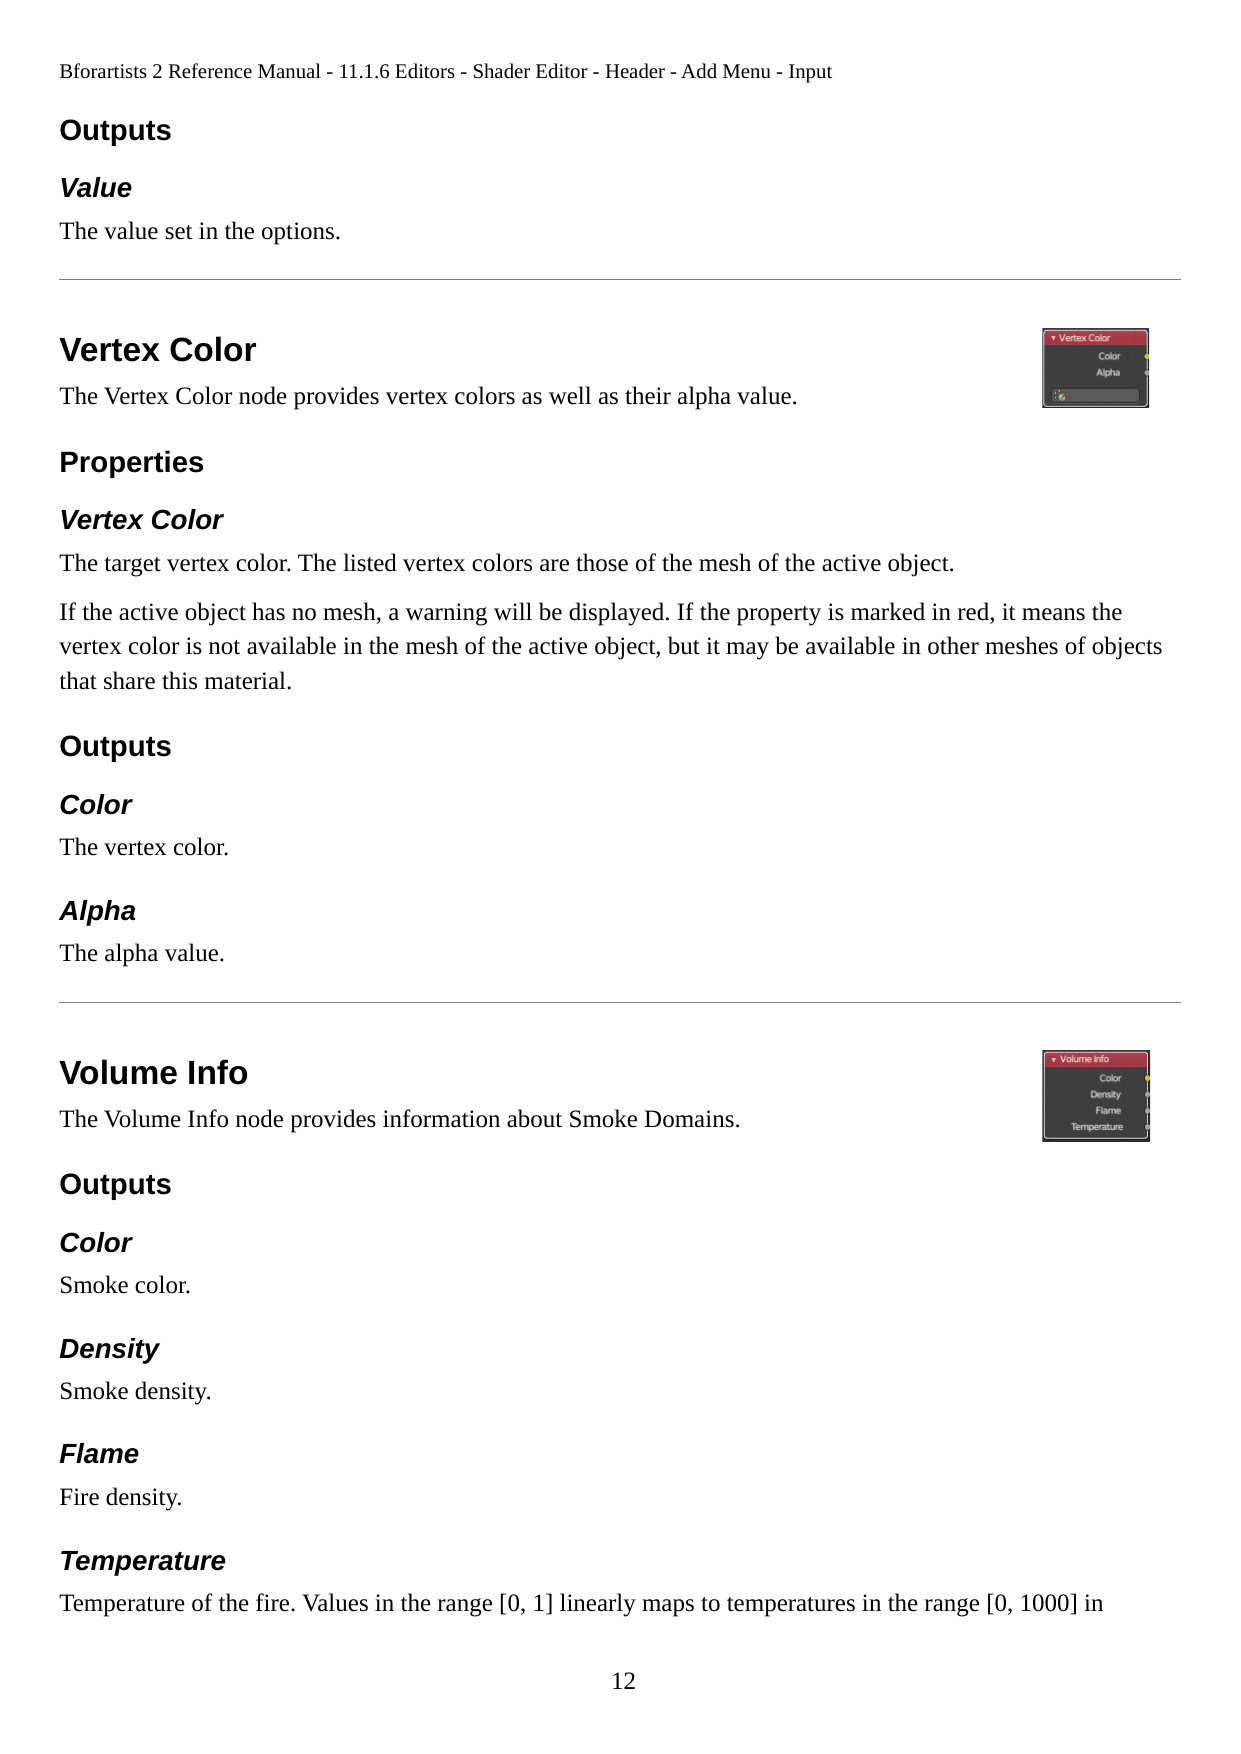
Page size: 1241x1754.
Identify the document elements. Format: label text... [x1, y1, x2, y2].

subtitle Vertex Color [59, 330, 1042, 368]
subtitle Vertex Color [59, 503, 1181, 535]
subtitle Flame [59, 1438, 1181, 1470]
subtitle Temperature [59, 1544, 1181, 1576]
subtitle [1150, 330, 1181, 368]
picture [1042, 1050, 1151, 1142]
subtitle [1151, 1052, 1181, 1091]
text The vertex color. [59, 832, 1181, 861]
text Temperature of the fire. Values in the range [0, 1] linearly maps to temperatures in the range [0, 1000] in [59, 1588, 1181, 1617]
subtitle Outputs [59, 113, 1181, 146]
subtitle Volume Info [59, 1052, 1042, 1091]
subtitle Alpha [59, 894, 1181, 926]
picture [1042, 328, 1150, 408]
text The alpha value. [59, 938, 1181, 967]
text The target vertex color. The listed vertex colors are those of the mesh of the active object. [59, 548, 1181, 576]
text Smoke density. [59, 1376, 1181, 1405]
text If the active object has no mesh, a warning will be displayed. If the property is marked in red, it means the vertex color is not available in the mesh of the active object, but it may be available in other meshes of objects that share this material. [59, 597, 1181, 694]
subtitle Properties [59, 444, 1181, 478]
subtitle Value [59, 171, 1181, 203]
text Smoke color. [59, 1270, 1181, 1299]
subtitle Outputs [59, 729, 1181, 763]
subtitle Density [59, 1332, 1181, 1364]
subtitle Color [59, 1226, 1181, 1258]
subtitle Color [59, 788, 1181, 820]
subtitle Outputs [59, 1167, 1181, 1201]
text The value set in the options. [59, 216, 1181, 244]
text Fire density. [59, 1482, 1181, 1511]
text The Volume Info node provides information about Smoke Domains. [59, 1104, 1042, 1132]
text The Vertex Color node provides vertex colors as well as their alpha value. [59, 381, 1181, 410]
